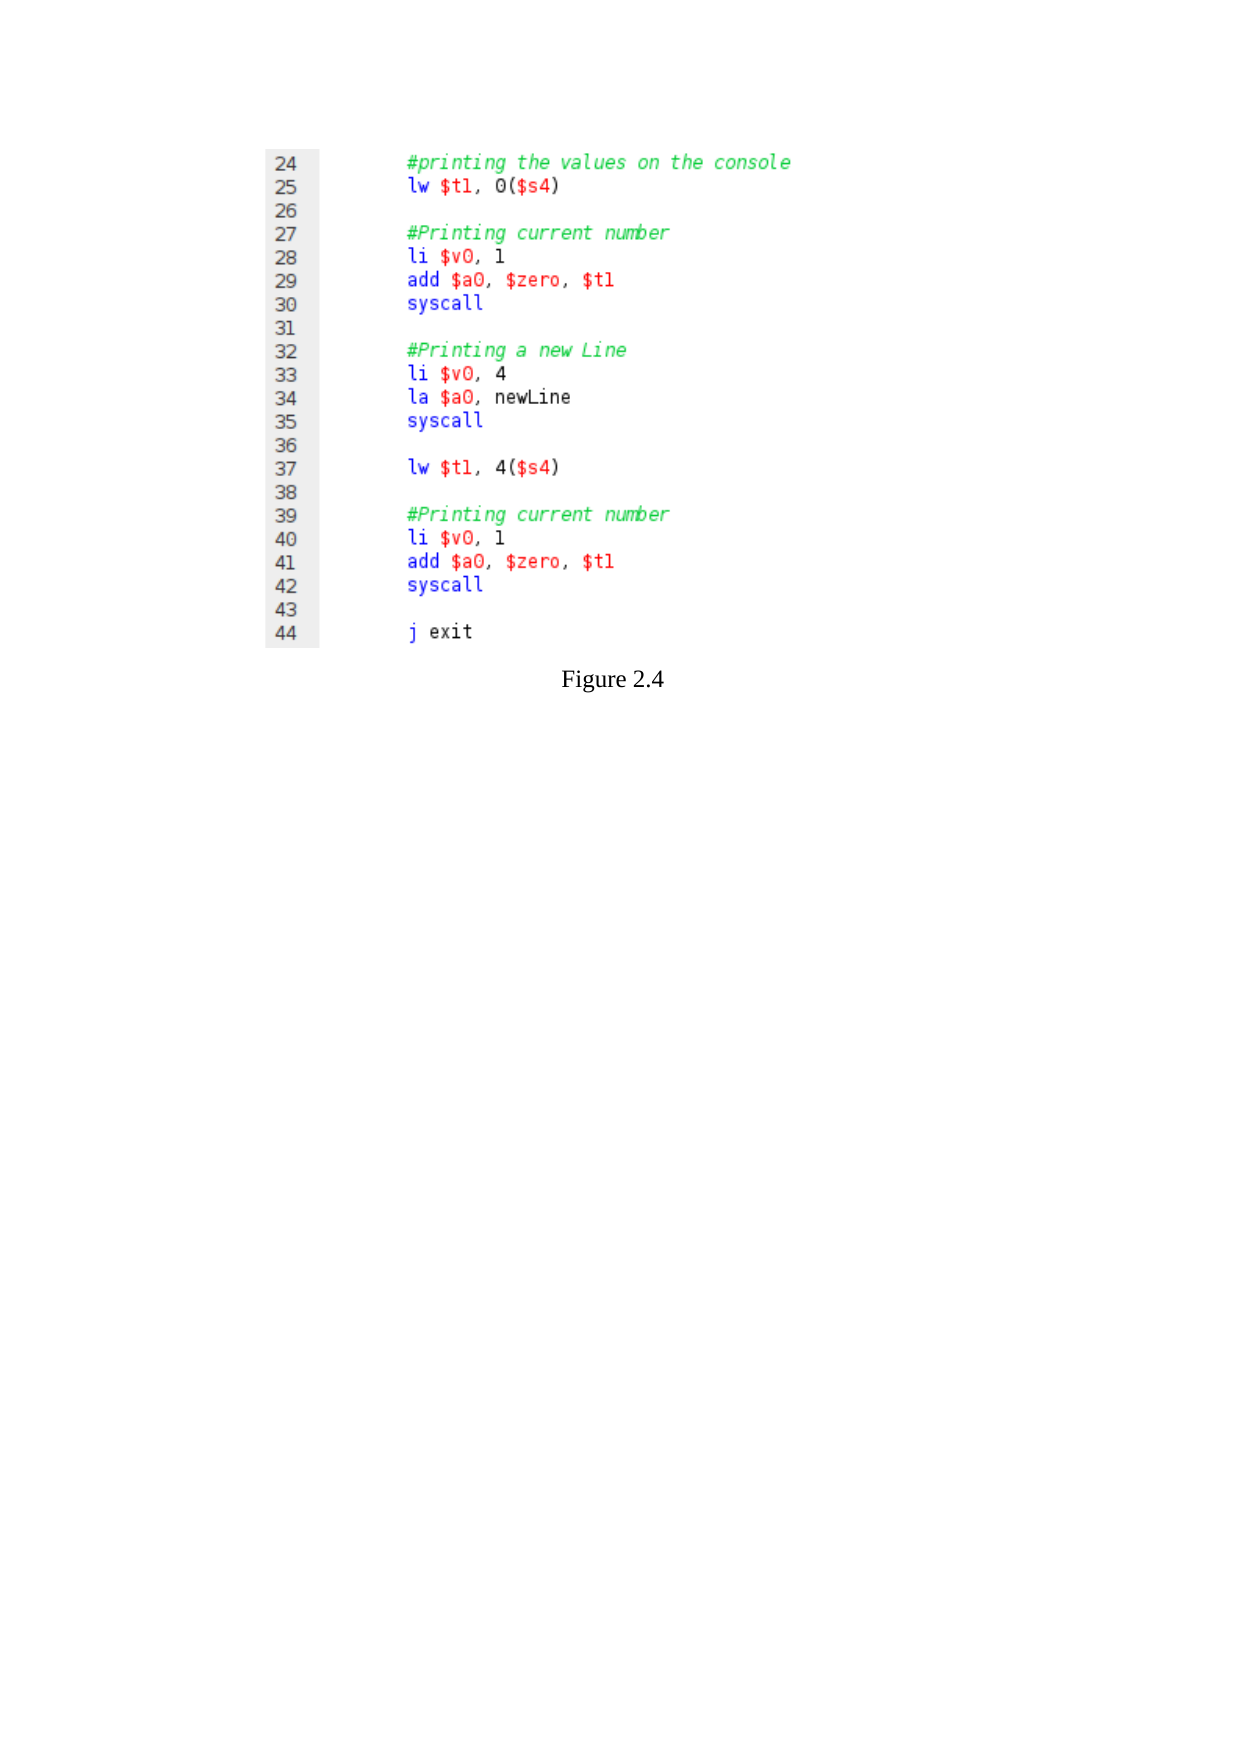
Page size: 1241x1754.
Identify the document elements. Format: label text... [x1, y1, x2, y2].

picture [265, 149, 975, 648]
text Figure 2.4 [118, 636, 1122, 693]
